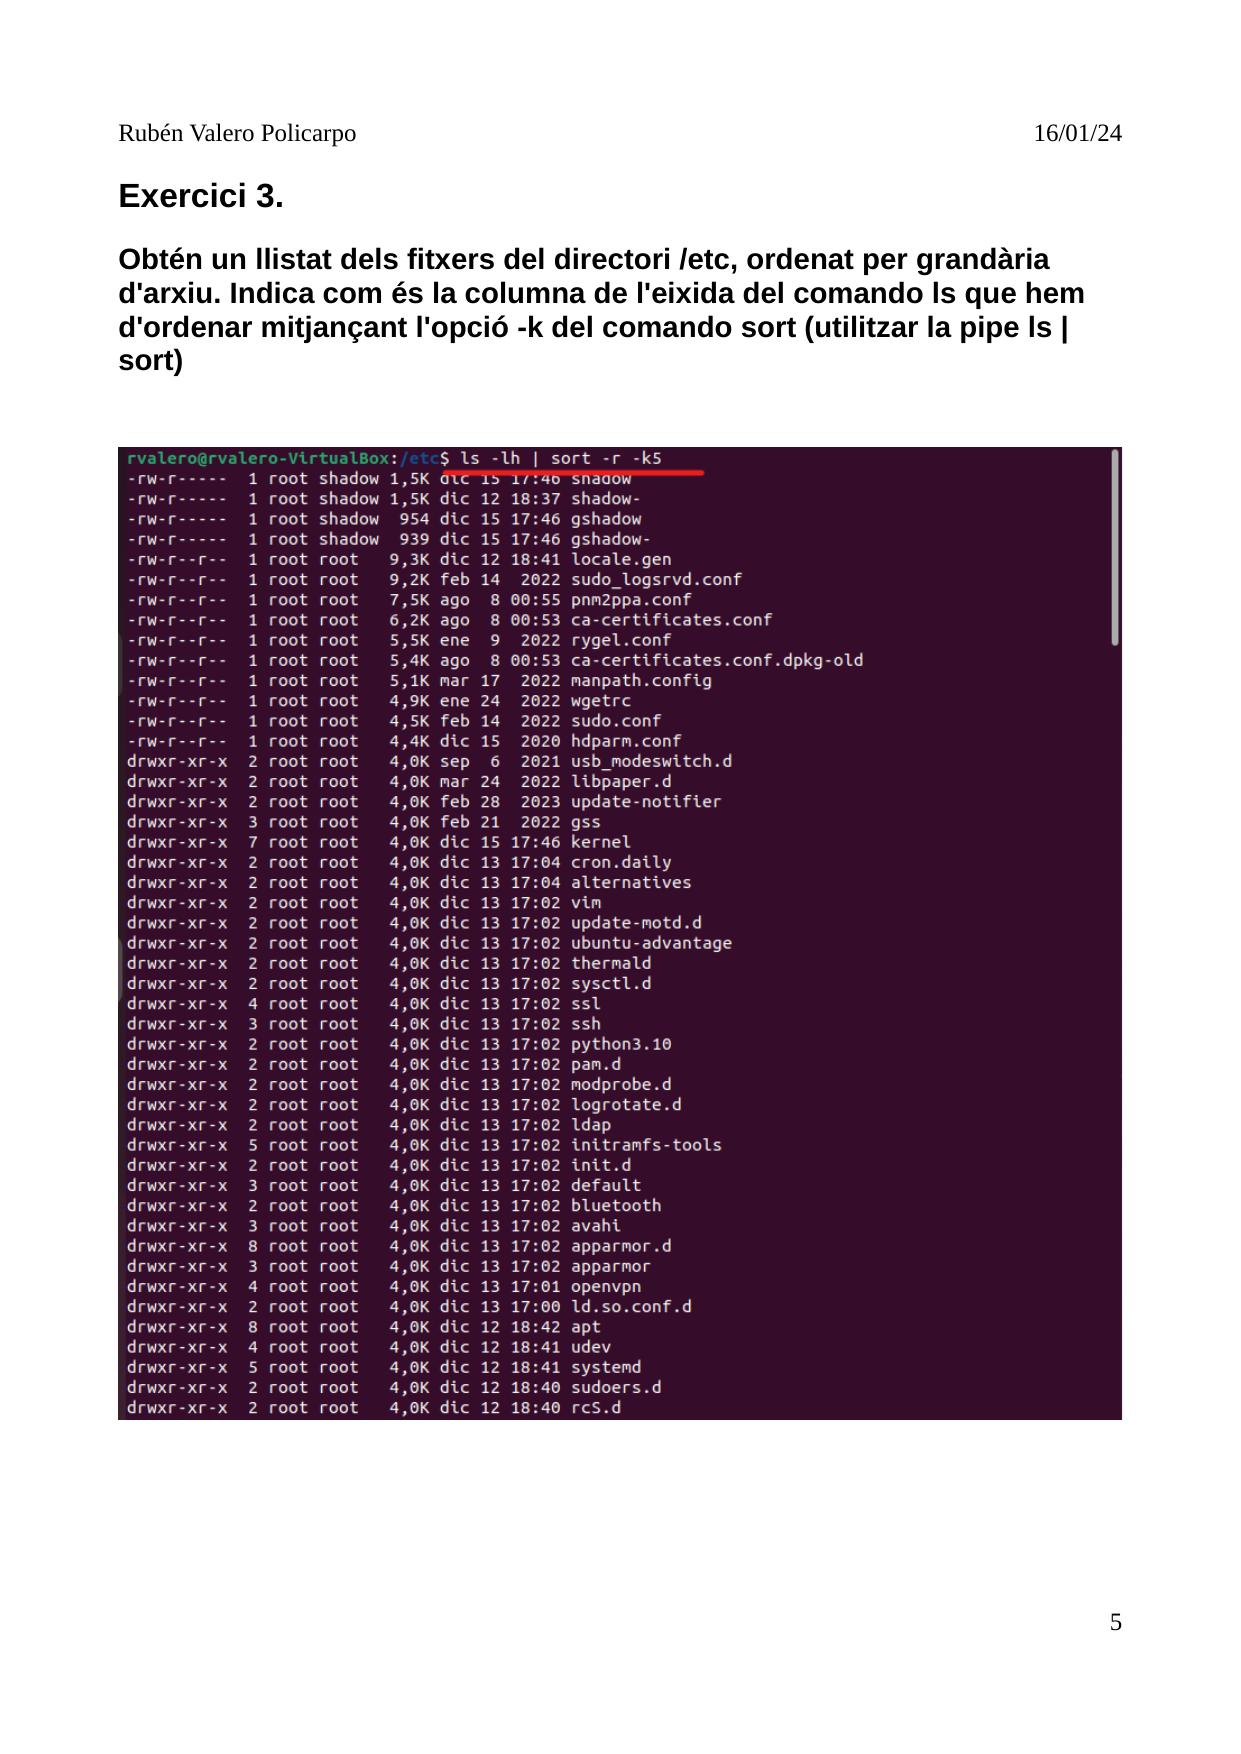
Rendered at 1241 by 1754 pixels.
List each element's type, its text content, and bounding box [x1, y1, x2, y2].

subtitle Exercici 3. [118, 176, 1122, 215]
subtitle Obtén un llistat dels fitxers del directori /etc, ordenat per grandària d'arxiu. Indica com és la columna de l'eixida del comando ls que hem d'ordenar mitjançant l'opció -k del comando sort (utilitzar la pipe ls | sort) [118, 242, 1122, 377]
picture [118, 447, 1123, 1420]
